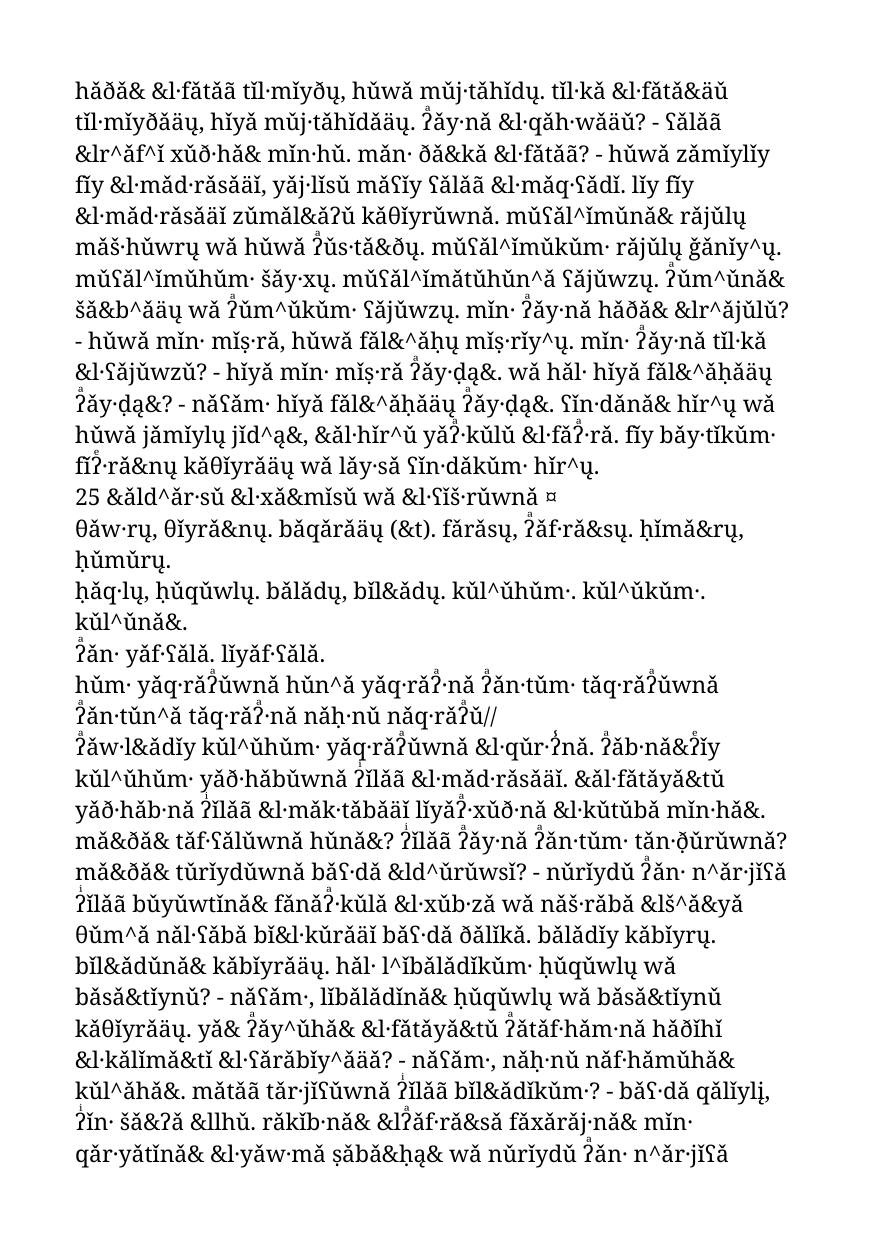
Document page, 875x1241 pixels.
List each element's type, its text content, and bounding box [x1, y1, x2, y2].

text hǎðǎ& &l·fǎtǎã tǐl·mǐyðų, hǔwǎ mǔj·tǎhǐdų. tǐl·kǎ &l·fǎtǎ&äǔ tǐl·mǐyðǎäų, hǐyǎ mǔj·tǎhǐdǎäų. ʔͣǎy·nǎ &l·qǎh·wǎäǔ? - ʕǎlǎã &lr^ǎf^ǐ xǔð·hǎ& mǐn·hǔ. mǎn· ðǎ&kǎ &l·fǎtǎã? - hǔwǎ zǎmǐylǐy fǐy &l·mǎd·rǎsǎäǐ, yǎj·lǐsǔ mǎʕǐy ʕǎlǎã &l·mǎq·ʕǎdǐ. lǐy fǐy &l·mǎd·rǎsǎäǐ zǔmǎl&ǎʔǔ kǎθǐyrǔwnǎ. mǔʕǎl^ǐmǔnǎ& rǎjǔlų mǎš·hǔwrų wǎ hǔwǎ ʔͣǔs·tǎ&ðų. mǔʕǎl^ǐmǔkǔm· rǎjǔlų ǧǎnǐy^ų. mǔʕǎl^ǐmǔhǔm· šǎy·xų. mǔʕǎl^ǐmǎtǔhǔn^ǎ ʕǎjǔwzų. ʔͣǔm^ǔnǎ& šǎ&b^ǎäų wǎ ʔͣǔm^ǔkǔm· ʕǎjǔwzų. mǐn· ʔͣǎy·nǎ hǎðǎ& &lr^ǎjǔlǔ? - hǔwǎ mǐn· mǐṣ·rǎ, hǔwǎ fǎl&^ǎḥų mǐṣ·rǐy^ų. mǐn· ʔͣǎy·nǎ tǐl·kǎ &l·ʕǎjǔwzǔ? - hǐyǎ mǐn· mǐṣ·rǎ ʔͣǎy·ḍą&. wǎ hǎl· hǐyǎ fǎl&^ǎḥǎäų ʔͣǎy·ḍą&? - nǎʕǎm· hǐyǎ fǎl&^ǎḥǎäų ʔͣǎy·ḍą&. ʕǐn·dǎnǎ& hǐr^ų wǎ hǔwǎ jǎmǐylų jǐd^ą&, &ǎl·hǐr^ǔ yǎʔͣ·kǔlǔ &l·fǎʔͣ·rǎ. fǐy bǎy·tǐkǔm· fǐʔͤ·rǎ&nų kǎθǐyrǎäų wǎ lǎy·sǎ ʕǐn·dǎkǔm· hǐr^ų. [75, 75, 799, 481]
text 25 &ǎld^ǎr·sǔ &l·xǎ&mǐsǔ wǎ &l·ʕǐš·rǔwnǎ ¤ [75, 481, 799, 512]
text θǎw·rų, θǐyrǎ&nų. bǎqǎrǎäų (&t). fǎrǎsų, ʔͣǎf·rǎ&sų. ḥǐmǎ&rų, ḥǔmǔrų. [75, 512, 799, 575]
text hǔm· yǎq·rǎʔͣǔwnǎ hǔn^ǎ yǎq·rǎʔͣ·nǎ ʔͣǎn·tǔm· tǎq·rǎʔͣǔwnǎ ʔͣǎn·tǔn^ǎ tǎq·rǎʔͣ·nǎ nǎḥ·nǔ nǎq·rǎʔͣǔ// [75, 669, 799, 731]
text ʔͣǎw·l&ǎdǐy kǔl^ǔhǔm· yǎq·rǎʔͣǔwnǎ &l·qǔr·ʔ̾nǎ. ʔͣǎb·nǎ&ʔͤǐy kǔl^ǔhǔm· yǎð·hǎbǔwnǎ ʔͥǐlǎã &l·mǎd·rǎsǎäǐ. &ǎl·fǎtǎyǎ&tǔ yǎð·hǎb·nǎ ʔͥǐlǎã &l·mǎk·tǎbǎäǐ lǐyǎʔͣ·xǔð·nǎ &l·kǔtǔbǎ mǐn·hǎ&. mǎ&ðǎ& tǎf·ʕǎlǔwnǎ hǔnǎ&? ʔͥǐlǎã ʔͣǎy·nǎ ʔͣǎn·tǔm· tǎn·ð̣ǔrǔwnǎ? mǎ&ðǎ& tǔrǐydǔwnǎ bǎʕ·dǎ &ld^ǔrǔwsǐ? - nǔrǐydǔ ʔͣǎn· n^ǎr·jǐʕǎ ʔͥǐlǎã bǔyǔwtǐnǎ& fǎnǎʔͣ·kǔlǎ &l·xǔb·zǎ wǎ nǎš·rǎbǎ &lš^ǎ&yǎ θǔm^ǎ nǎl·ʕǎbǎ bǐ&l·kǔrǎäǐ bǎʕ·dǎ ðǎlǐkǎ. bǎlǎdǐy kǎbǐyrų. bǐl&ǎdǔnǎ& kǎbǐyrǎäų. hǎl· l^ǐbǎlǎdǐkǔm· ḥǔqǔwlų wǎ bǎsǎ&tǐynǔ? - nǎʕǎm·, lǐbǎlǎdǐnǎ& ḥǔqǔwlų wǎ bǎsǎ&tǐynǔ kǎθǐyrǎäų. yǎ& ʔͣǎy^ǔhǎ& &l·fǎtǎyǎ&tǔ ʔͣǎtǎf·hǎm·nǎ hǎðǐhǐ &l·kǎlǐmǎ&tǐ &l·ʕǎrǎbǐy^ǎäǎ? - nǎʕǎm·, nǎḥ·nǔ nǎf·hǎmǔhǎ& kǔl^ǎhǎ&. mǎtǎã tǎr·jǐʕǔwnǎ ʔͥǐlǎã bǐl&ǎdǐkǔm·? - bǎʕ·dǎ qǎlǐylį, ʔͥǐn· šǎ&ʔǎ &llhǔ. rǎkǐb·nǎ& &lʔͣǎf·rǎ&sǎ fǎxǎrǎj·nǎ& mǐn· qǎr·yǎtǐnǎ& &l·yǎw·mǎ ṣǎbǎ&ḥą& wǎ nǔrǐydǔ ʔͣǎn· n^ǎr·jǐʕǎ [75, 731, 799, 1169]
text ḥǎq·lų, ḥǔqǔwlų. bǎlǎdų, bǐl&ǎdų. kǔl^ǔhǔm·. kǔl^ǔkǔm·. kǔl^ǔnǎ&. [75, 575, 799, 637]
text ʔͣǎn· yǎf·ʕǎlǎ. lǐyǎf·ʕǎlǎ. [75, 637, 799, 669]
